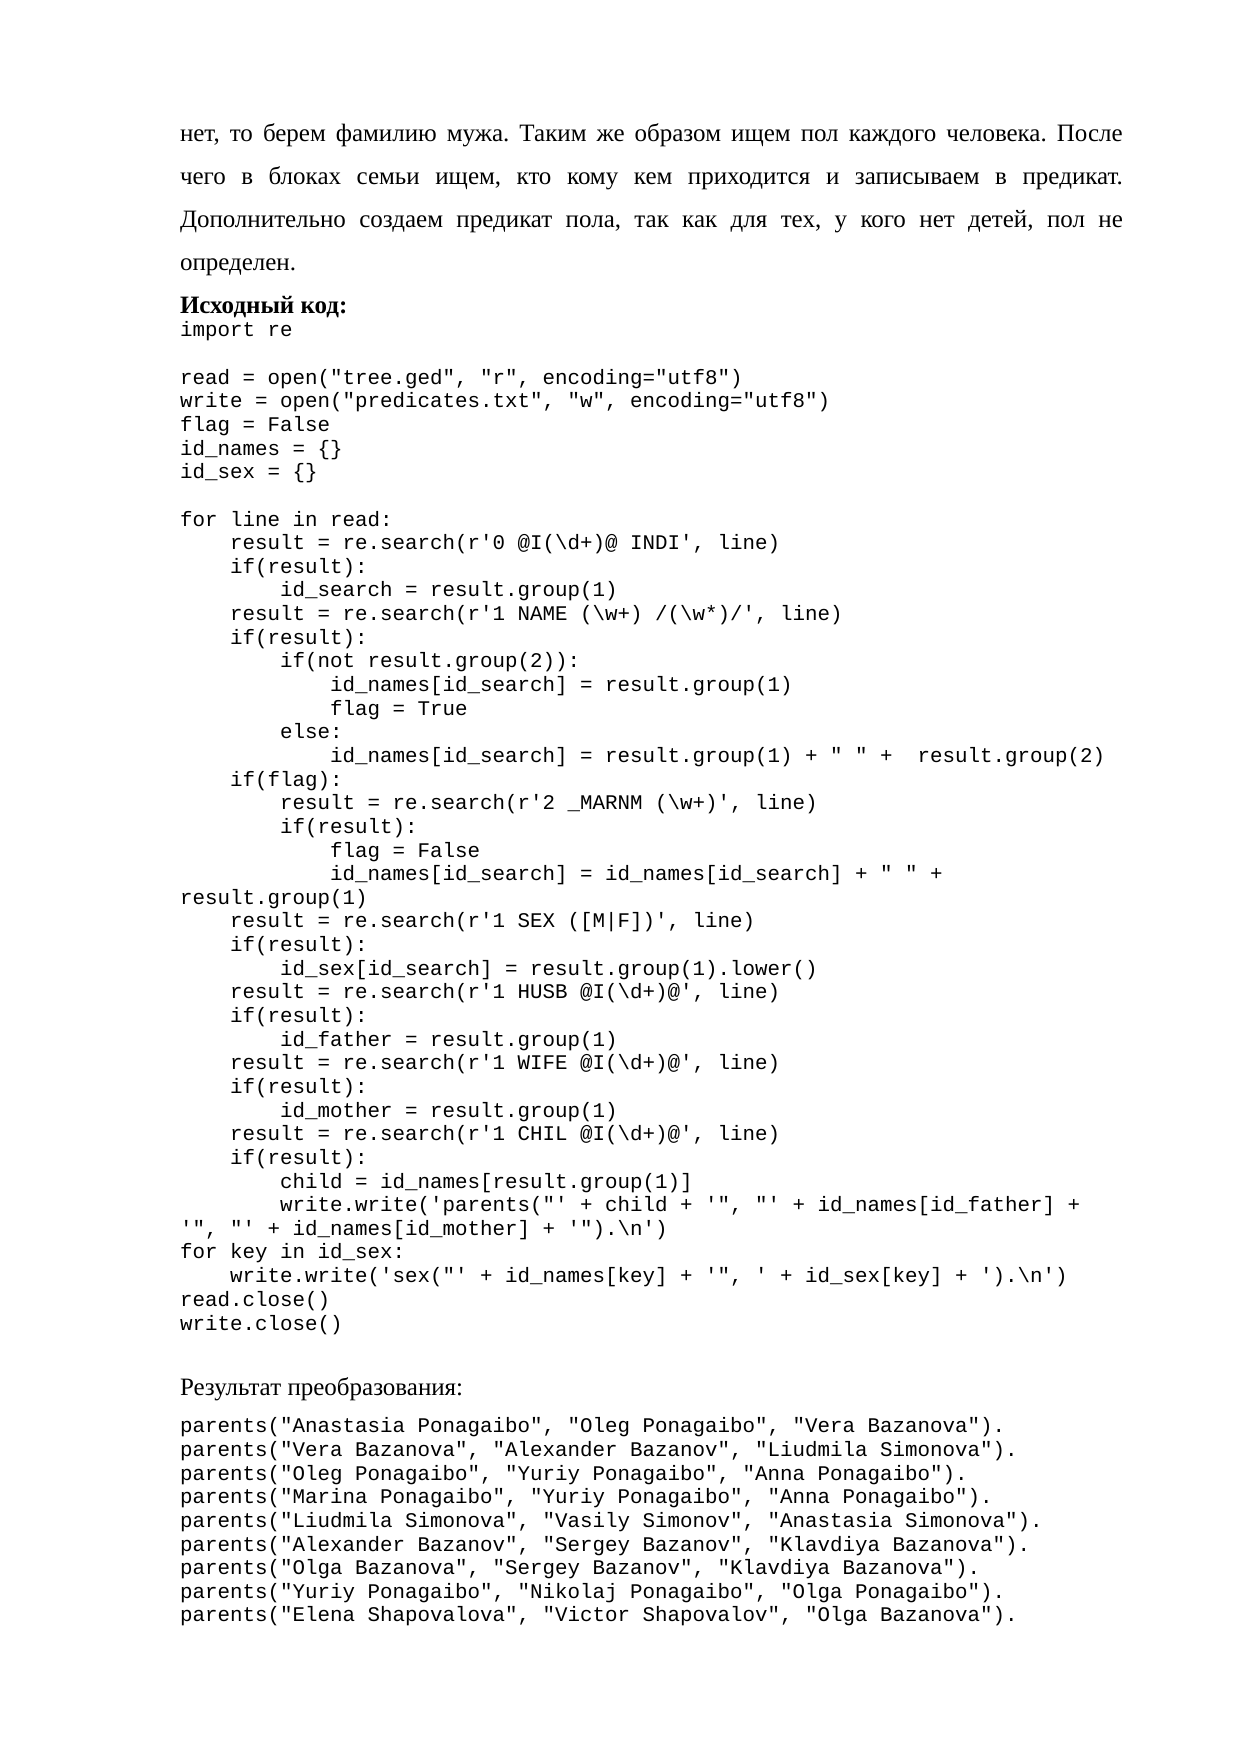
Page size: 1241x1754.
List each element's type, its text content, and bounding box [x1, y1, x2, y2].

text for key in id_sex: [180, 1242, 1123, 1265]
text result = re.search(r'2 _MARNM (\w+)', line) [180, 792, 1123, 816]
text parents("Elena Shapovalova", "Victor Shapovalov", "Olga Bazanova"). [180, 1604, 1123, 1628]
text id_sex = {} [180, 461, 1123, 485]
text parents("Yuriy Ponagaibo", "Nikolaj Ponagaibo", "Olga Ponagaibo"). [180, 1581, 1123, 1604]
text Исходный код: [180, 291, 1123, 319]
text write = open("predicates.txt", "w", encoding="utf8") [180, 390, 1123, 414]
text result = re.search(r'1 SEX ([M|F])', line) [180, 911, 1123, 934]
text result = re.search(r'0 @I(\d+)@ INDI', line) [180, 532, 1123, 556]
text parents("Marina Ponagaibo", "Yuriy Ponagaibo", "Anna Ponagaibo"). [180, 1486, 1123, 1510]
text else: [180, 721, 1123, 745]
text parents("Alexander Bazanov", "Sergey Bazanov", "Klavdiya Bazanova"). [180, 1533, 1123, 1557]
text result = re.search(r'1 WIFE @I(\d+)@', line) [180, 1052, 1123, 1076]
text write.close() [180, 1312, 1123, 1336]
text id_father = result.group(1) [180, 1029, 1123, 1052]
text child = id_names[result.group(1)] [180, 1171, 1123, 1194]
text parents("Olga Bazanova", "Sergey Bazanov", "Klavdiya Bazanova"). [180, 1557, 1123, 1581]
text id_sex[id_search] = result.group(1).lower() [180, 958, 1123, 981]
text for line in read: [180, 508, 1123, 532]
text result = re.search(r'1 NAME (\w+) /(\w*)/', line) [180, 603, 1123, 627]
text parents("Liudmila Simonova", "Vasily Simonov", "Anastasia Simonova"). [180, 1510, 1123, 1533]
text if(result): [180, 1147, 1123, 1171]
text write.write('parents("' + child + '", "' + id_names[id_father] + '", "' + id_names[id_mother] + '").\n') [180, 1194, 1123, 1242]
text if(result): [180, 934, 1123, 958]
text if(result): [180, 1005, 1123, 1029]
text if(result): [180, 627, 1123, 650]
text import re [180, 319, 1123, 343]
text parents("Anastasia Ponagaibo", "Oleg Ponagaibo", "Vera Bazanova"). [180, 1415, 1123, 1439]
text flag = False [180, 414, 1123, 438]
text id_names[id_search] = result.group(1) [180, 674, 1123, 698]
text нет, то берем фамилию мужа. Таким же образом ищем пол каждого человека. После чего в блоках семьи ищем, кто кому кем приходится и записываем в предикат. Дополнительно создаем предикат пола, так как для тех, у кого нет детей, пол не определен. [180, 118, 1123, 276]
text if(flag): [180, 769, 1123, 792]
text read.close() [180, 1289, 1123, 1312]
text id_names[id_search] = result.group(1) + " " + result.group(2) [180, 745, 1123, 769]
text if(result): [180, 816, 1123, 839]
text result = re.search(r'1 HUSB @I(\d+)@', line) [180, 981, 1123, 1005]
text write.write('sex("' + id_names[key] + '", ' + id_sex[key] + ').\n') [180, 1265, 1123, 1289]
text if(result): [180, 1076, 1123, 1100]
text read = open("tree.ged", "r", encoding="utf8") [180, 367, 1123, 390]
text Результат преобразования: [180, 1372, 1123, 1401]
text id_mother = result.group(1) [180, 1100, 1123, 1123]
text parents("Vera Bazanova", "Alexander Bazanov", "Liudmila Simonova"). [180, 1439, 1123, 1463]
text flag = False [180, 839, 1123, 863]
text result = re.search(r'1 CHIL @I(\d+)@', line) [180, 1123, 1123, 1147]
text id_names[id_search] = id_names[id_search] + " " + result.group(1) [180, 863, 1123, 911]
text if(not result.group(2)): [180, 650, 1123, 674]
text id_names = {} [180, 438, 1123, 461]
text parents("Oleg Ponagaibo", "Yuriy Ponagaibo", "Anna Ponagaibo"). [180, 1463, 1123, 1486]
text id_search = result.group(1) [180, 579, 1123, 603]
text if(result): [180, 556, 1123, 579]
text flag = True [180, 698, 1123, 721]
